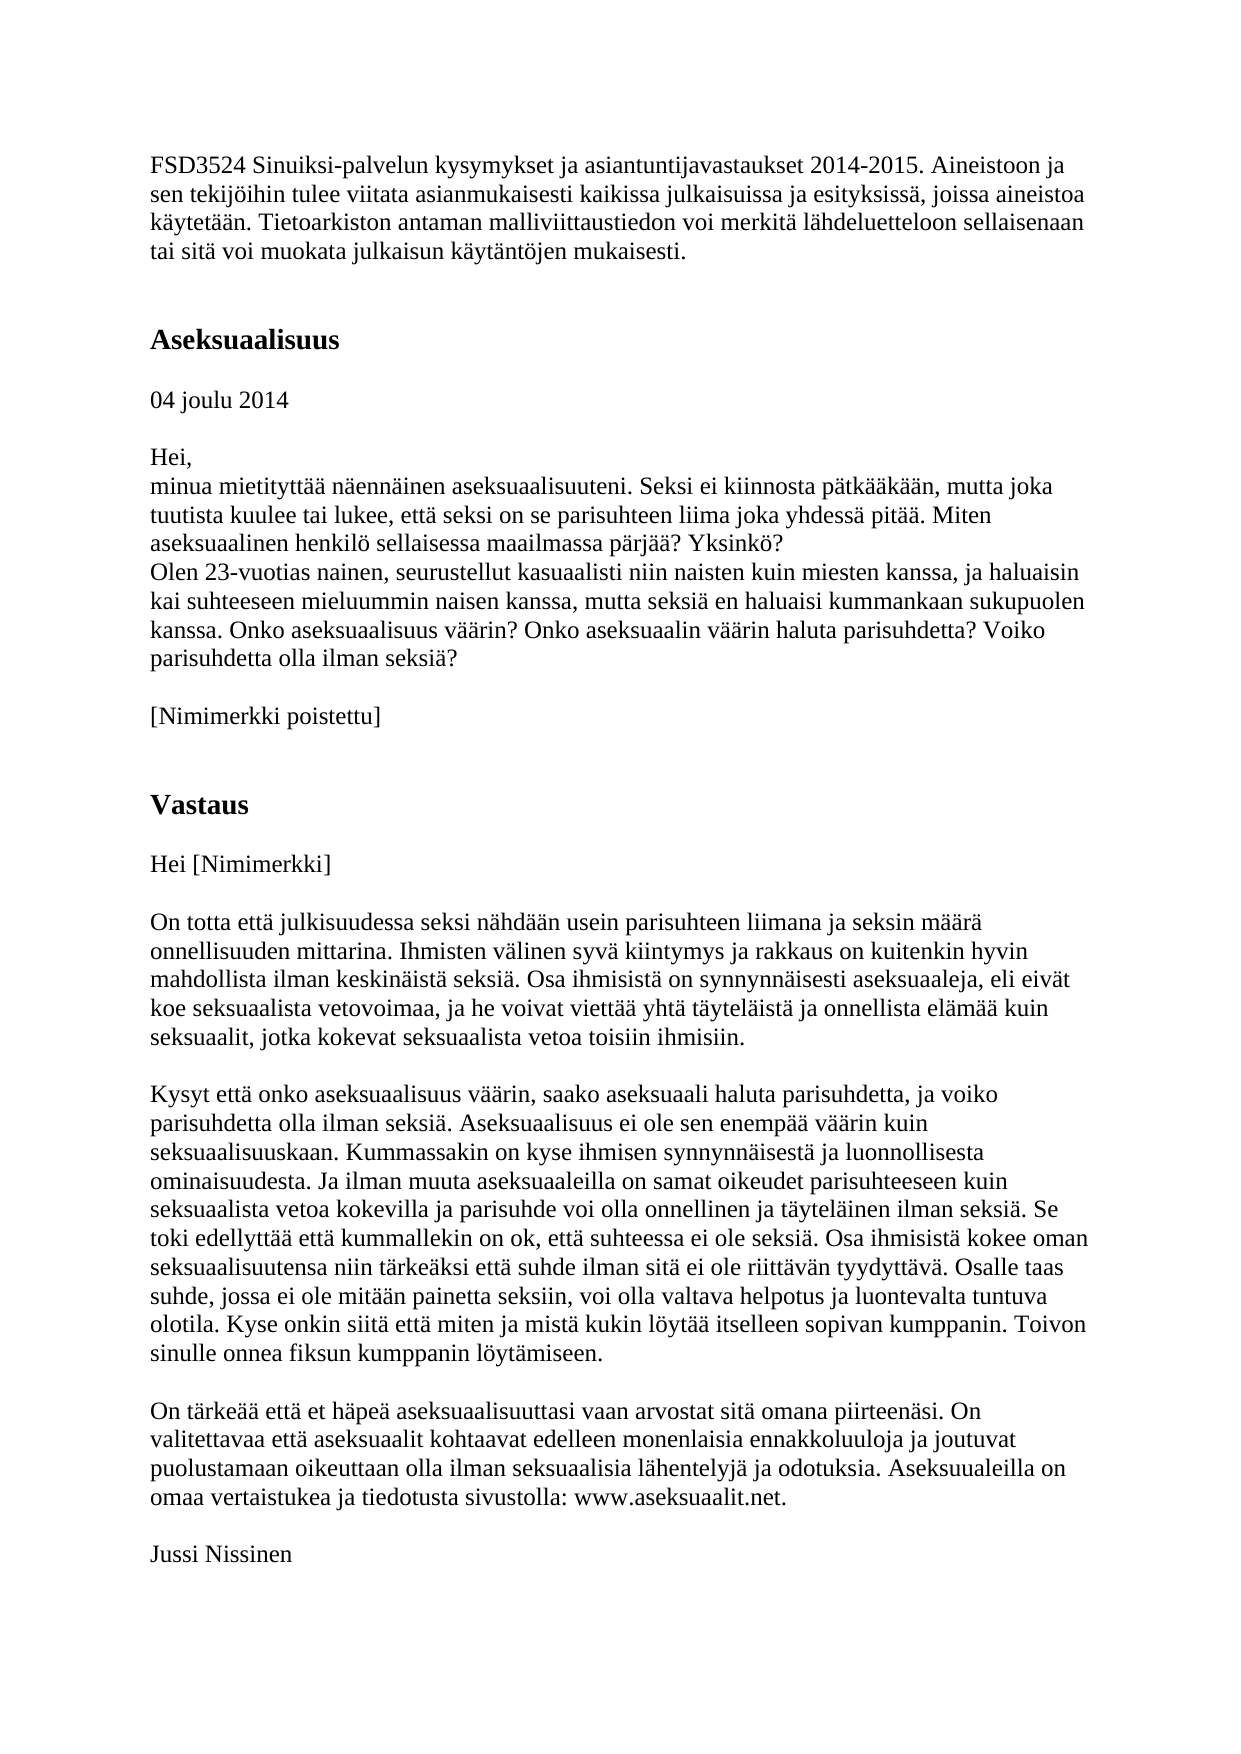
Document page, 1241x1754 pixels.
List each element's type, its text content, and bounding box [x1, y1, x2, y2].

text Aseksuaalisuus [150, 322, 1090, 356]
text Hei [Nimimerkki] On totta että julkisuudessa seksi nähdään usein parisuhteen liimana ja seksin määrä onnellisuuden mittarina. Ihmisten välinen syvä kiintymys ja rakkaus on kuitenkin hyvin mahdollista ilman keskinäistä seksiä. Osa ihmisistä on synnynnäisesti aseksuaaleja, eli eivät koe seksuaalista vetovoimaa, ja he voivat viettää yhtä täyteläistä ja onnellista elämää kuin seksuaalit, jotka kokevat seksuaalista vetoa toisiin ihmisiin. Kysyt että onko aseksuaalisuus väärin, saako aseksuaali haluta parisuhdetta, ja voiko parisuhdetta olla ilman seksiä. Aseksuaalisuus ei ole sen enempää väärin kuin seksuaalisuuskaan. Kummassakin on kyse ihmisen synnynnäisestä ja luonnollisesta ominaisuudesta. Ja ilman muuta aseksuaaleilla on samat oikeudet parisuhteeseen kuin seksuaalista vetoa kokevilla ja parisuhde voi olla onnellinen ja täyteläinen ilman seksiä. Se toki edellyttää että kummallekin on ok, että suhteessa ei ole seksiä. Osa ihmisistä kokee oman seksuaalisuutensa niin tärkeäksi että suhde ilman sitä ei ole riittävän tyydyttävä. Osalle taas suhde, jossa ei ole mitään painetta seksiin, voi olla valtava helpotus ja luontevalta tuntuva olotila. Kyse onkin siitä että miten ja mistä kukin löytää itselleen sopivan kumppanin. Toivon sinulle onnea fiksun kumppanin löytämiseen. On tärkeää että et häpeä aseksuaalisuuttasi vaan arvostat sitä omana piirteenäsi. On valitettavaa että aseksuaalit kohtaavat edelleen monenlaisia ennakkoluuloja ja joutuvat puolustamaan oikeuttaan olla ilman seksuaalisia lähentelyjä ja odotuksia. Aseksuualeilla on omaa vertaistukea ja tiedotusta sivustolla: www.aseksuaalit.net. Jussi Nissinen [150, 849, 1090, 1568]
text 04 joulu 2014 [150, 385, 1090, 413]
text Vastaus [150, 787, 1090, 821]
text FSD3524 Sinuiksi-palvelun kysymykset ja asiantuntijavastaukset 2014-2015. Aineistoon ja sen tekijöihin tulee viitata asianmukaisesti kaikissa julkaisuissa ja esityksissä, joissa aineistoa käytetään. Tietoarkiston antaman malliviittaustiedon voi merkitä lähdeluetteloon sellaisenaan tai sitä voi muokata julkaisun käytäntöjen mukaisesti. [150, 150, 1090, 265]
text Hei, minua mietityttää näennäinen aseksuaalisuuteni. Seksi ei kiinnosta pätkääkään, mutta joka tuutista kuulee tai lukee, että seksi on se parisuhteen liima joka yhdessä pitää. Miten aseksuaalinen henkilö sellaisessa maailmassa pärjää? Yksinkö? Olen 23-vuotias nainen, seurustellut kasuaalisti niin naisten kuin miesten kanssa, ja haluaisin kai suhteeseen mieluummin naisen kanssa, mutta seksiä en haluaisi kummankaan sukupuolen kanssa. Onko aseksuaalisuus väärin? Onko aseksuaalin väärin haluta parisuhdetta? Voiko parisuhdetta olla ilman seksiä? [150, 442, 1090, 672]
text [Nimimerkki poistettu] [150, 701, 1090, 730]
